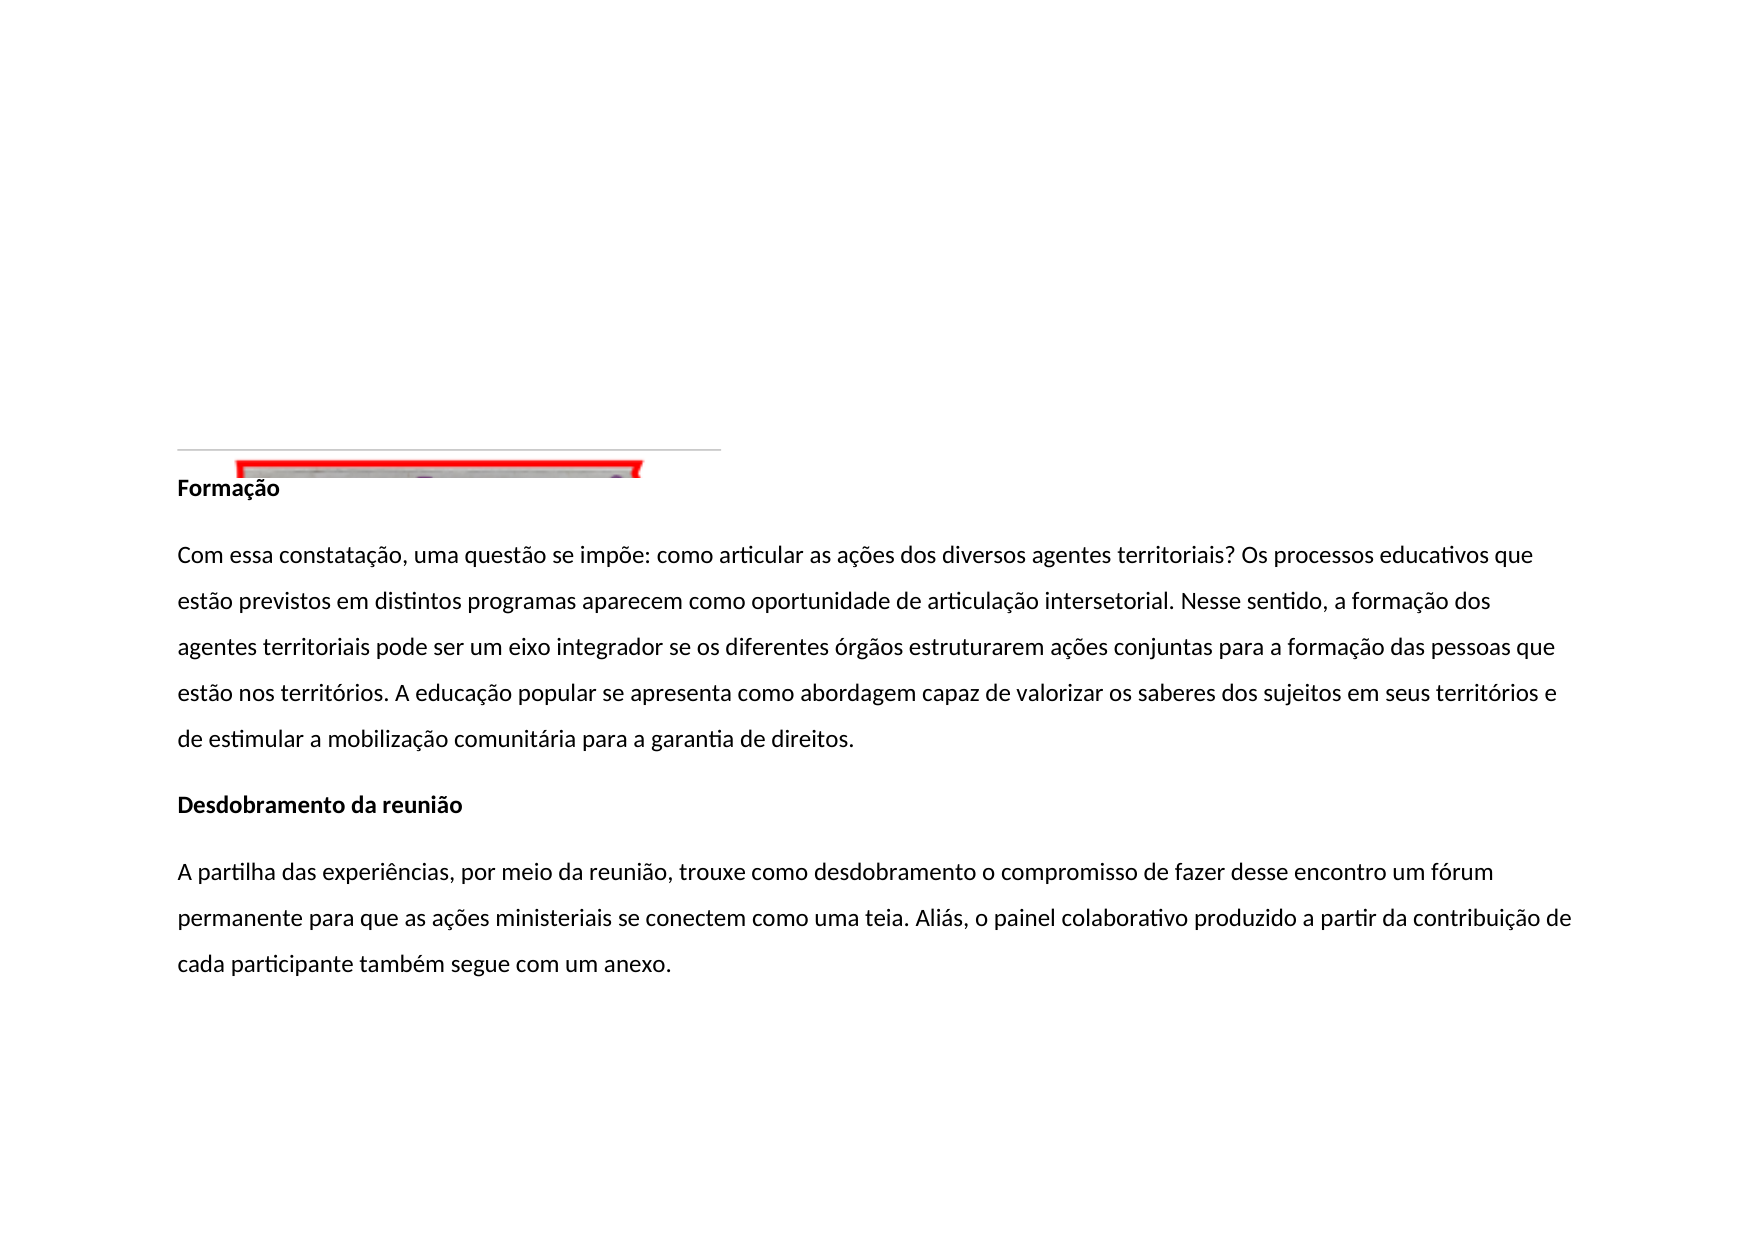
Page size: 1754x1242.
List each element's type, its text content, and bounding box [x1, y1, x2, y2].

text Desdobramento da reunião [177, 794, 1577, 818]
text A partilha das experiências, por meio da reunião, trouxe como desdobramento o compromisso de fazer desse encontro um fórum permanente para que as ações ministeriais se conectem como uma teia. Aliás, o painel colaborativo produzido a partir da contribuição de cada participante também segue com um anexo. [177, 856, 1577, 978]
text Com essa constatação, uma questão se impõe: como articular as ações dos diversos agentes territoriais? Os processos educativos que estão previstos em distintos programas aparecem como oportunidade de articulação intersetorial. Nesse sentido, a formação dos agentes territoriais pode ser um eixo integrador se os diferentes órgãos estruturarem ações conjuntas para a formação das pessoas que estão nos territórios. A educação popular se apresenta como abordagem capaz de valorizar os saberes dos sujeitos em seus territórios e de estimular a mobilização comunitária para a garantia de direitos. [177, 539, 1577, 754]
text Formação [177, 477, 1577, 502]
